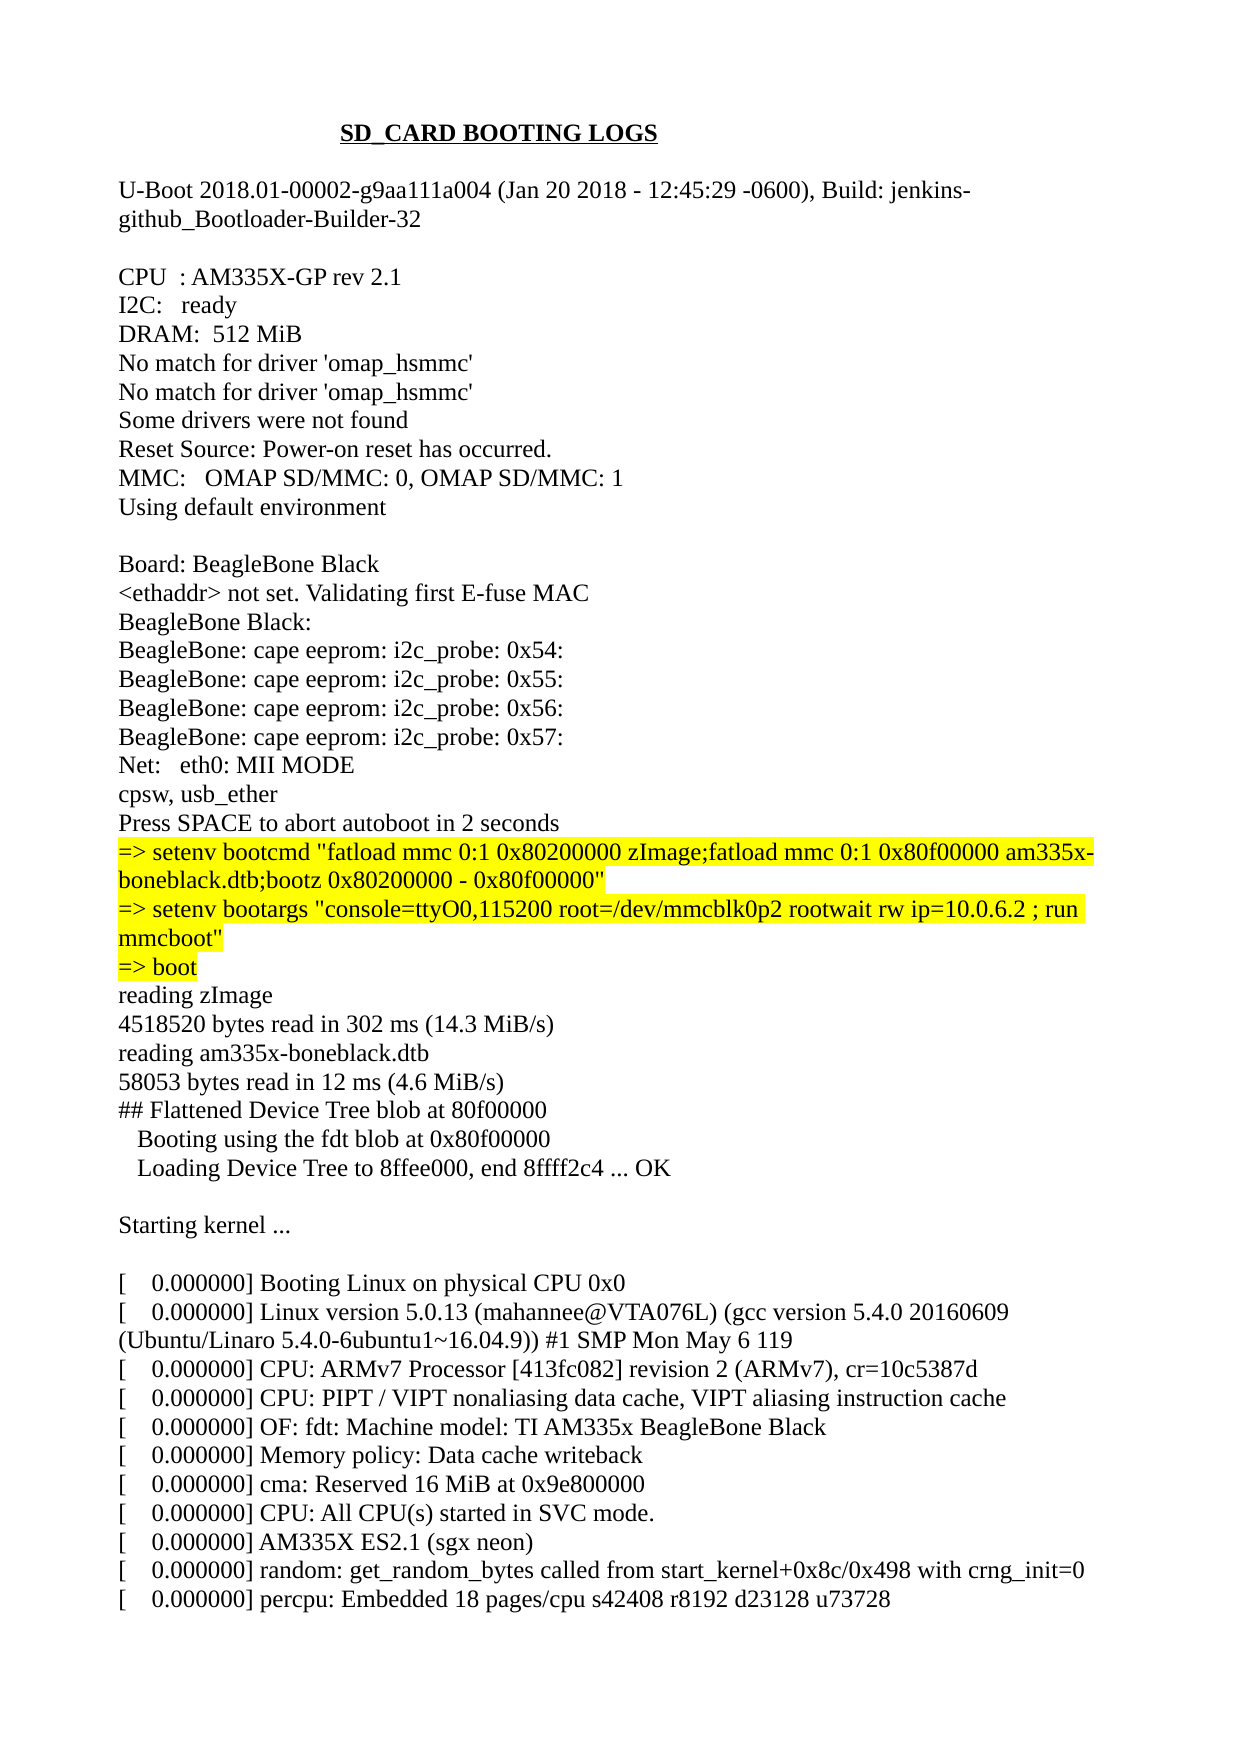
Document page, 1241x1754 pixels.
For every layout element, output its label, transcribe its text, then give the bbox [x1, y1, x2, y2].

text BeagleBone: cape eeprom: i2c_probe: 0x56: [118, 693, 1122, 722]
text Reset Source: Power-on reset has occurred. [118, 434, 1122, 463]
text [ 0.000000] Linux version 5.0.13 (mahannee@VTA076L) (gcc version 5.4.0 20160609 (Ubuntu/Linaro 5.4.0-6ubuntu1~16.04.9)) #1 SMP Mon May 6 119 [118, 1297, 1122, 1354]
text BeagleBone: cape eeprom: i2c_probe: 0x54: [118, 636, 1122, 664]
text [ 0.000000] CPU: ARMv7 Processor [413fc082] revision 2 (ARMv7), cr=10c5387d [118, 1354, 1122, 1383]
text <ethaddr> not set. Validating first E-fuse MAC [118, 578, 1122, 607]
text [ 0.000000] random: get_random_bytes called from start_kernel+0x8c/0x498 with crng_init=0 [118, 1556, 1122, 1584]
text cpsw, usb_ether [118, 779, 1122, 808]
text BeagleBone: cape eeprom: i2c_probe: 0x55: [118, 664, 1122, 693]
text No match for driver 'omap_hsmmc' [118, 377, 1122, 406]
text I2C: ready [118, 291, 1122, 319]
text BeagleBone: cape eeprom: i2c_probe: 0x57: [118, 722, 1122, 751]
text [ 0.000000] AM335X ES2.1 (sgx neon) [118, 1527, 1122, 1556]
text BeagleBone Black: [118, 607, 1122, 636]
text => setenv bootargs "console=ttyO0,115200 root=/dev/mmcblk0p2 rootwait rw ip=10.0.6.2 ; run mmcboot" [118, 894, 1122, 952]
text Booting using the fdt blob at 0x80f00000 [118, 1124, 1122, 1153]
text Starting kernel ... [118, 1211, 1122, 1239]
text reading am335x-boneblack.dtb [118, 1038, 1122, 1067]
text Board: BeagleBone Black [118, 549, 1122, 578]
text 58053 bytes read in 12 ms (4.6 MiB/s) [118, 1067, 1122, 1096]
text [ 0.000000] CPU: All CPU(s) started in SVC mode. [118, 1498, 1122, 1527]
text [ 0.000000] cma: Reserved 16 MiB at 0x9e800000 [118, 1469, 1122, 1498]
text [ 0.000000] Memory policy: Data cache writeback [118, 1441, 1122, 1469]
text 4518520 bytes read in 302 ms (14.3 MiB/s) [118, 1009, 1122, 1038]
text [ 0.000000] OF: fdt: Machine model: TI AM335x BeagleBone Black [118, 1412, 1122, 1441]
text => boot [118, 952, 1122, 981]
text [ 0.000000] CPU: PIPT / VIPT nonaliasing data cache, VIPT aliasing instruction cache [118, 1383, 1122, 1412]
text MMC: OMAP SD/MMC: 0, OMAP SD/MMC: 1 [118, 463, 1122, 492]
text => setenv bootcmd "fatload mmc 0:1 0x80200000 zImage;fatload mmc 0:1 0x80f00000 am335x-boneblack.dtb;bootz 0x80200000 - 0x80f00000" [118, 837, 1122, 894]
text Net: eth0: MII MODE [118, 751, 1122, 779]
text CPU : AM335X-GP rev 2.1 [118, 262, 1122, 291]
text U-Boot 2018.01-00002-g9aa111a004 (Jan 20 2018 - 12:45:29 -0600), Build: jenkins-github_Bootloader-Builder-32 [118, 176, 1122, 233]
text DRAM: 512 MiB [118, 319, 1122, 348]
text [ 0.000000] Booting Linux on physical CPU 0x0 [118, 1268, 1122, 1297]
text Using default environment [118, 492, 1122, 521]
text Loading Device Tree to 8ffee000, end 8ffff2c4 ... OK [118, 1153, 1122, 1182]
text No match for driver 'omap_hsmmc' [118, 348, 1122, 377]
text [ 0.000000] percpu: Embedded 18 pages/cpu s42408 r8192 d23128 u73728 [118, 1584, 1122, 1613]
text Some drivers were not found [118, 406, 1122, 434]
text Press SPACE to abort autoboot in 2 seconds [118, 808, 1122, 837]
text ## Flattened Device Tree blob at 80f00000 [118, 1096, 1122, 1124]
text SD_CARD BOOTING LOGS [118, 118, 1122, 147]
text reading zImage [118, 981, 1122, 1009]
